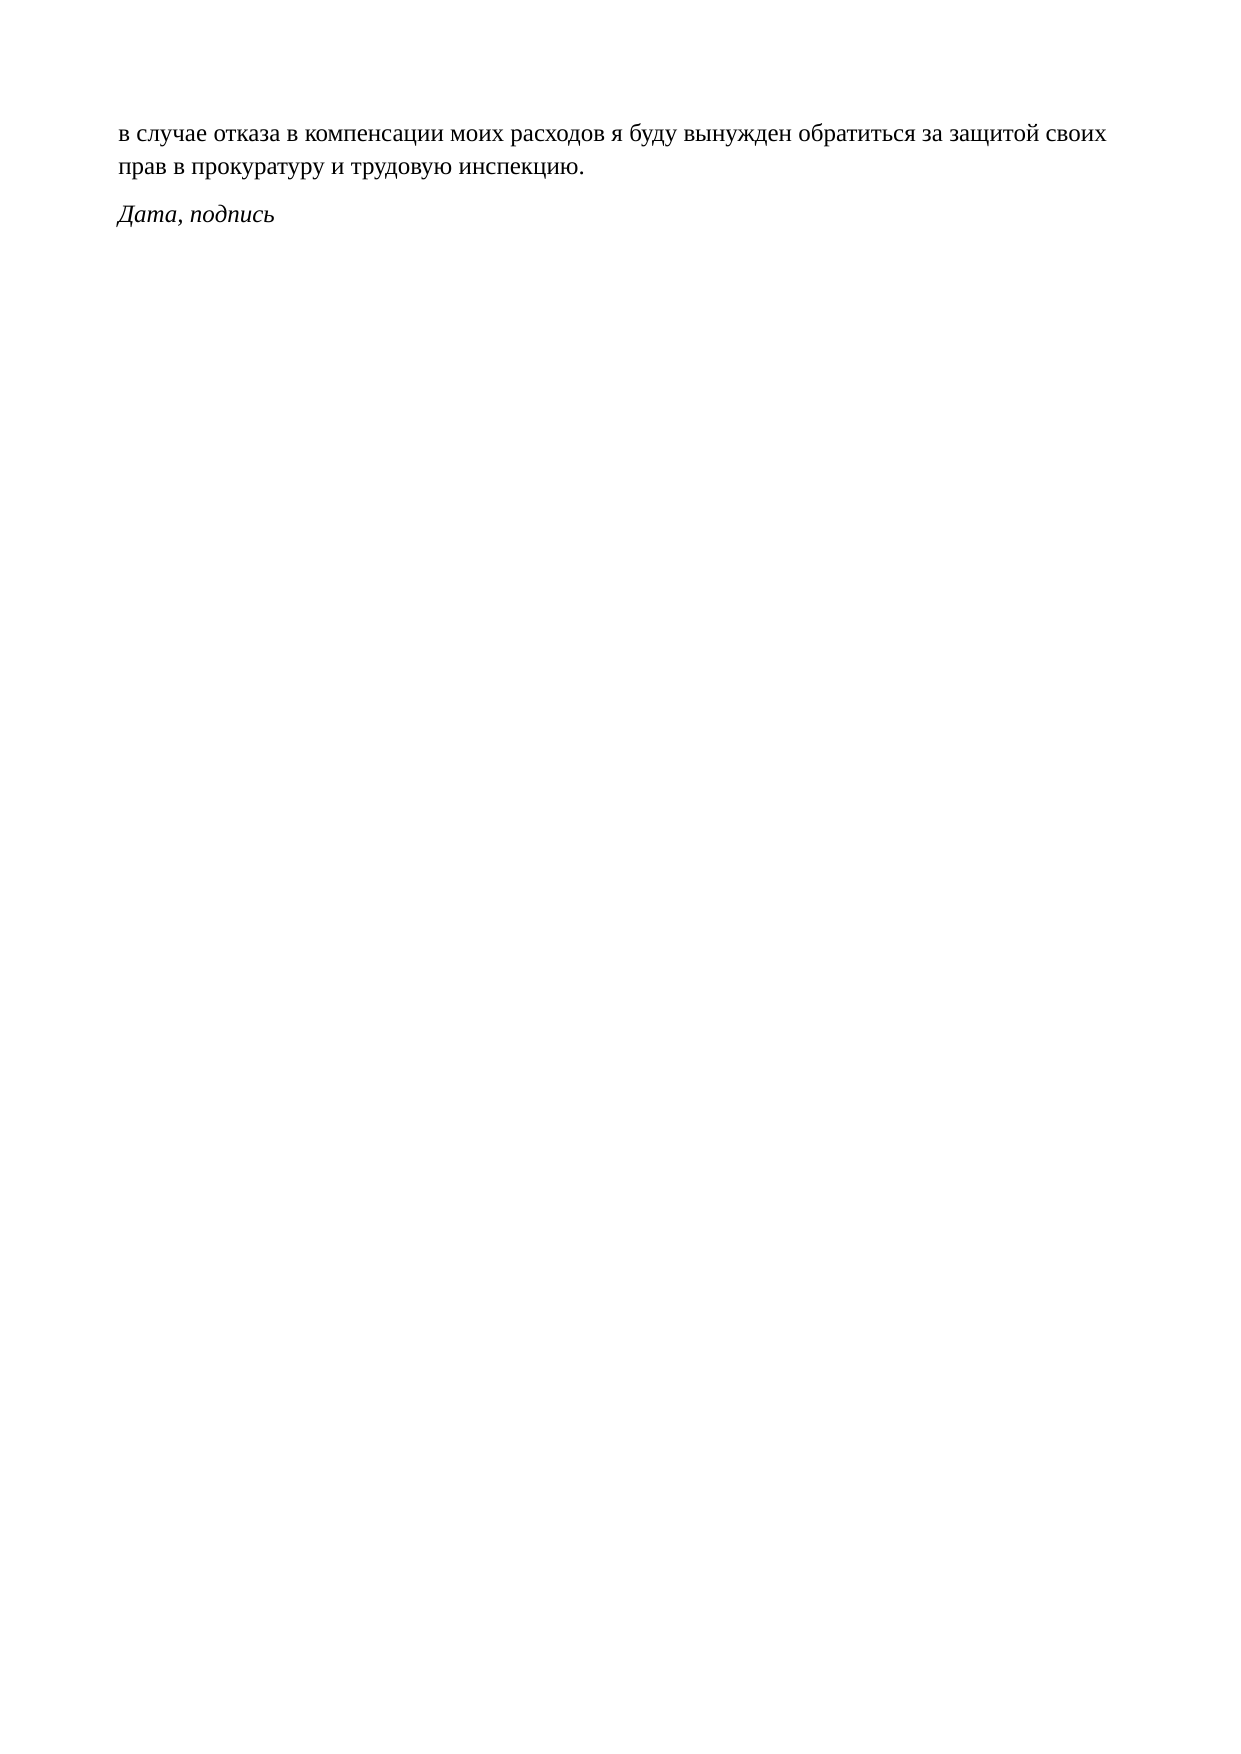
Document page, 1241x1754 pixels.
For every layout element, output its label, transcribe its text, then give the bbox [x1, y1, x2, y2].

text Дата, подпись [118, 199, 1122, 227]
text в случае отказа в компенсации моих расходов я буду вынужден обратиться за защитой своих прав в прокуратуру и трудовую инспекцию. [118, 118, 1122, 180]
